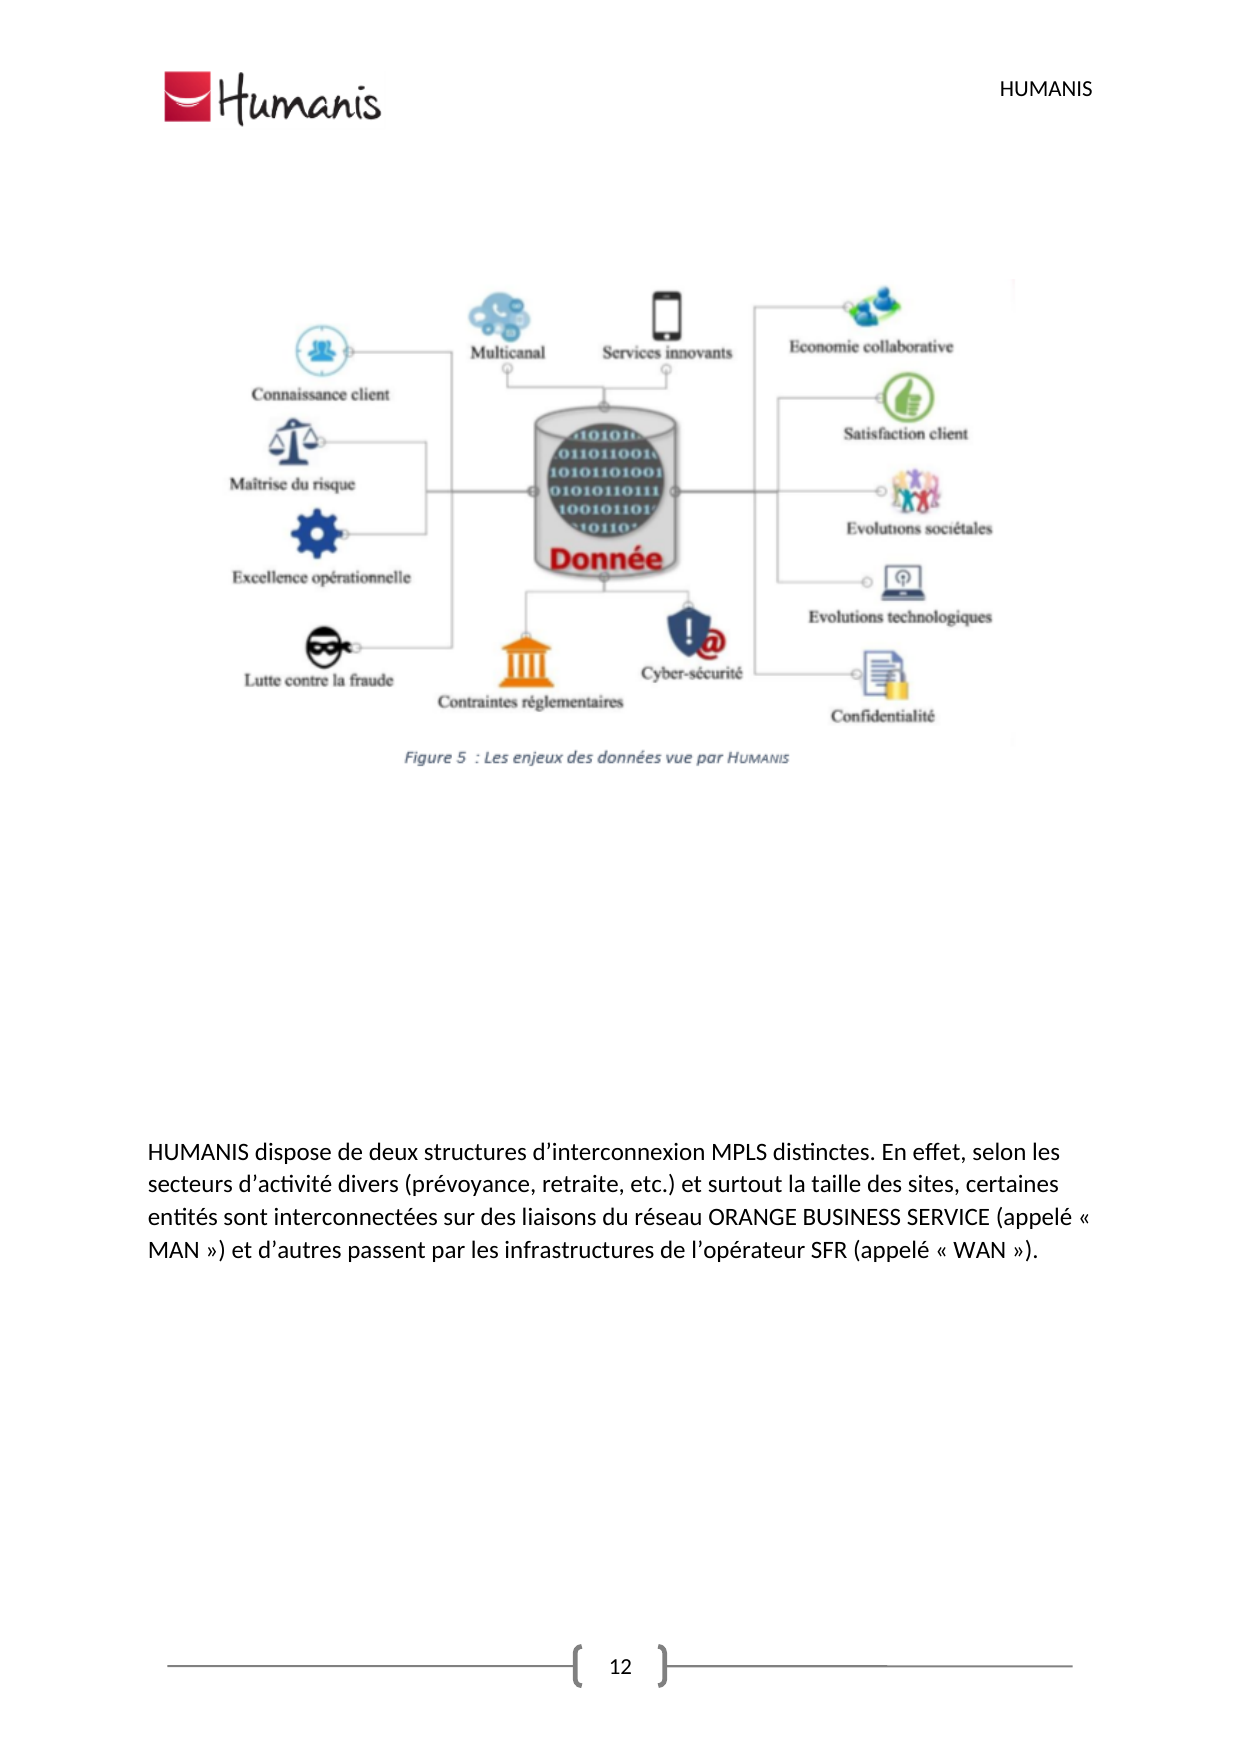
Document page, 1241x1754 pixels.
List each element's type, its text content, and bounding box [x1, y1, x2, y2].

text HUMANIS dispose de deux structures d’interconnexion MPLS distinctes. En effet, selon les secteurs d’activité divers (prévoyance, retraite, etc.) et surtout la taille des sites, certaines entités sont interconnectées sur des liaisons du réseau ORANGE BUSINESS SERVICE (appelé « MAN ») et d’autres passent par les infrastructures de l’opérateur SFR (appelé « WAN »). [148, 1136, 1093, 1265]
picture [163, 71, 386, 130]
picture [179, 279, 1018, 787]
